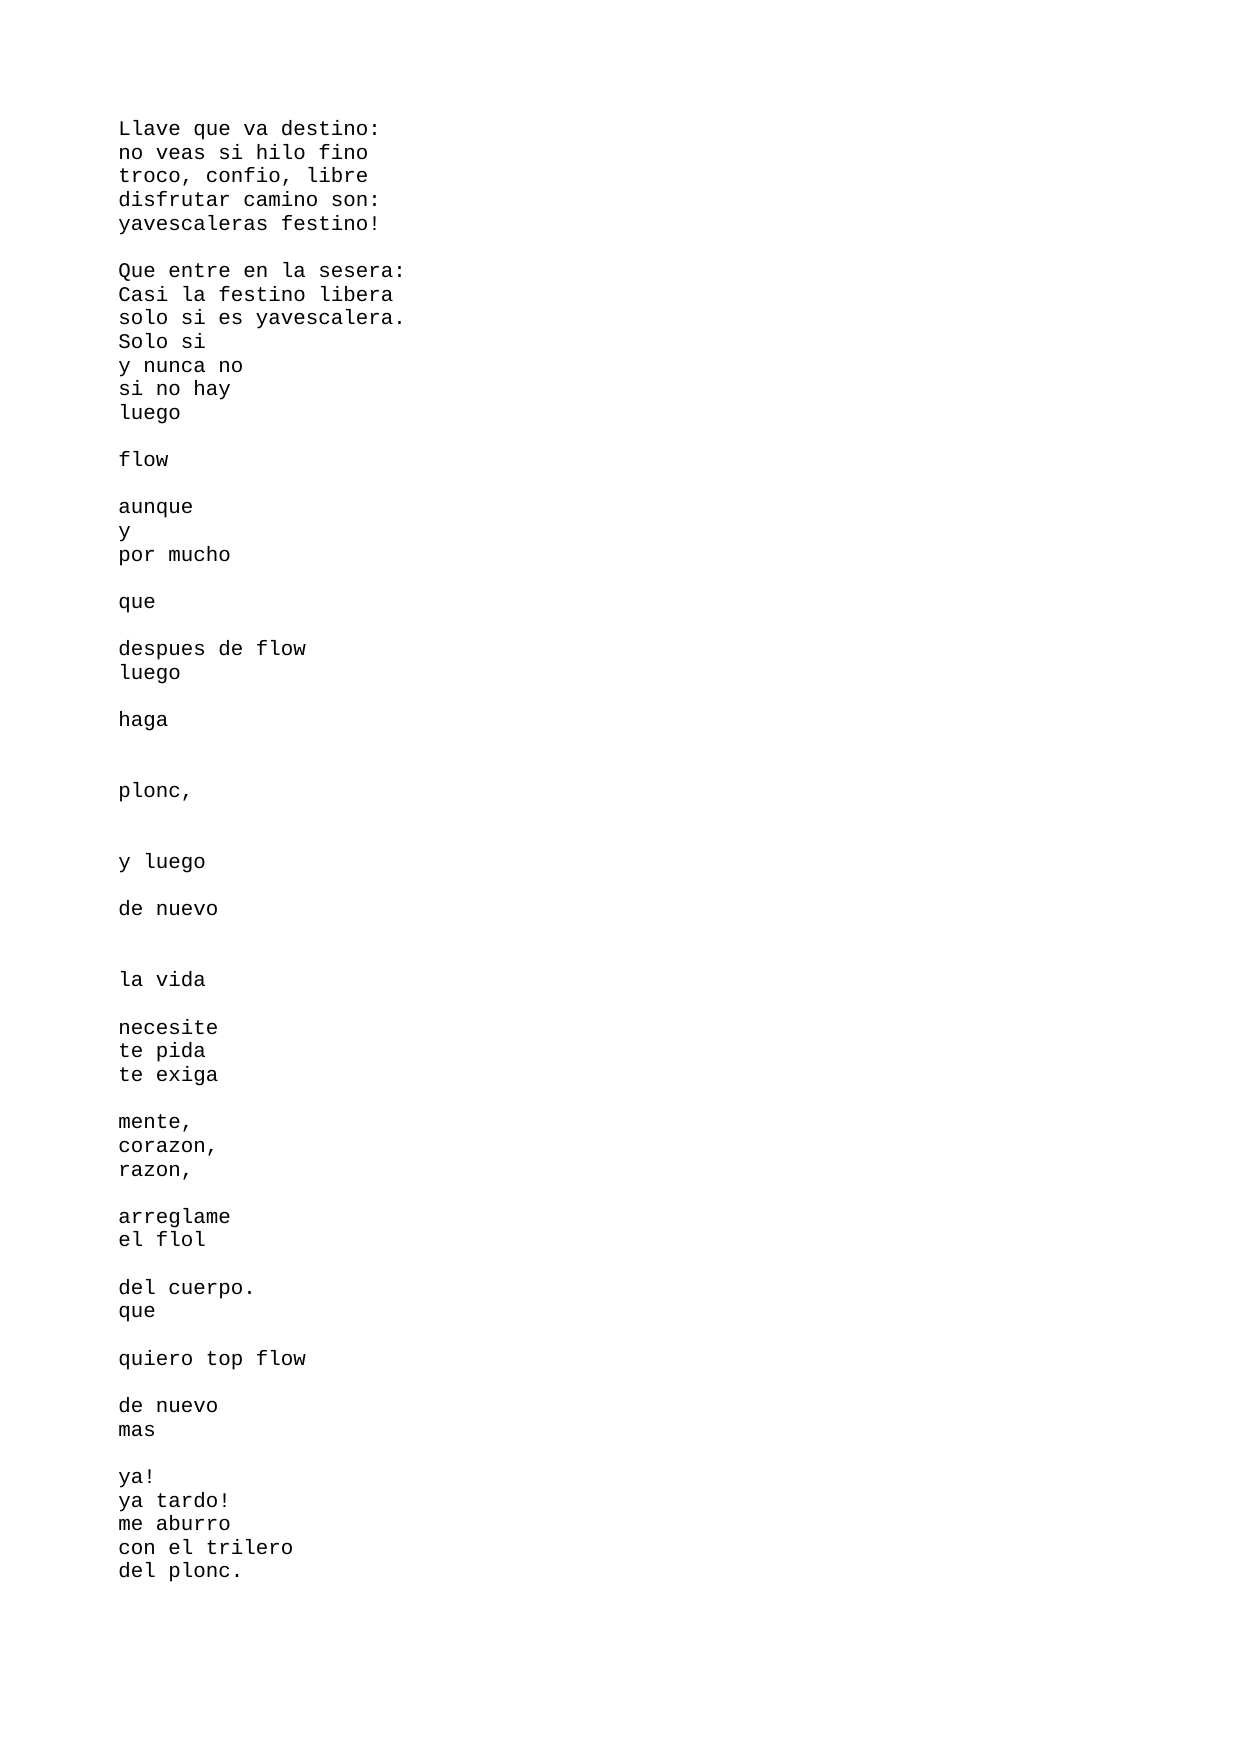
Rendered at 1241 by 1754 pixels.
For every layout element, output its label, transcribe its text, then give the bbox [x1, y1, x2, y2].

text que [118, 591, 1122, 615]
text aunque [118, 496, 1122, 520]
text y luego [118, 851, 1122, 875]
text yavescaleras festino! [118, 213, 1122, 236]
text solo si es yavescalera. [118, 307, 1122, 331]
text flow [118, 449, 1122, 473]
text y [118, 520, 1122, 544]
text necesite [118, 1017, 1122, 1040]
text razon, [118, 1158, 1122, 1182]
text ya tardo! [118, 1489, 1122, 1513]
text mente, [118, 1111, 1122, 1135]
text el flol [118, 1229, 1122, 1253]
text y nunca no [118, 354, 1122, 378]
text despues de flow [118, 638, 1122, 662]
text Casi la festino libera [118, 284, 1122, 307]
text corazon, [118, 1135, 1122, 1158]
text con el trilero [118, 1537, 1122, 1561]
text me aburro [118, 1513, 1122, 1537]
text luego [118, 662, 1122, 686]
text si no hay [118, 378, 1122, 402]
text haga [118, 709, 1122, 733]
text mas [118, 1419, 1122, 1442]
text quiero top flow [118, 1348, 1122, 1371]
text que [118, 1300, 1122, 1324]
text del cuerpo. [118, 1277, 1122, 1300]
text plonc, [118, 780, 1122, 804]
text Solo si [118, 331, 1122, 354]
text no veas si hilo fino [118, 142, 1122, 165]
text arreglame [118, 1206, 1122, 1229]
text de nuevo [118, 1395, 1122, 1419]
text de nuevo [118, 898, 1122, 922]
text del plonc. [118, 1561, 1122, 1584]
text Que entre en la sesera: [118, 260, 1122, 284]
text ya! [118, 1466, 1122, 1489]
text troco, confio, libre [118, 165, 1122, 189]
text por mucho [118, 544, 1122, 567]
text la vida [118, 969, 1122, 993]
text Llave que va destino: [118, 118, 1122, 142]
text te exiga [118, 1064, 1122, 1088]
text te pida [118, 1040, 1122, 1064]
text luego [118, 402, 1122, 426]
text disfrutar camino son: [118, 189, 1122, 213]
